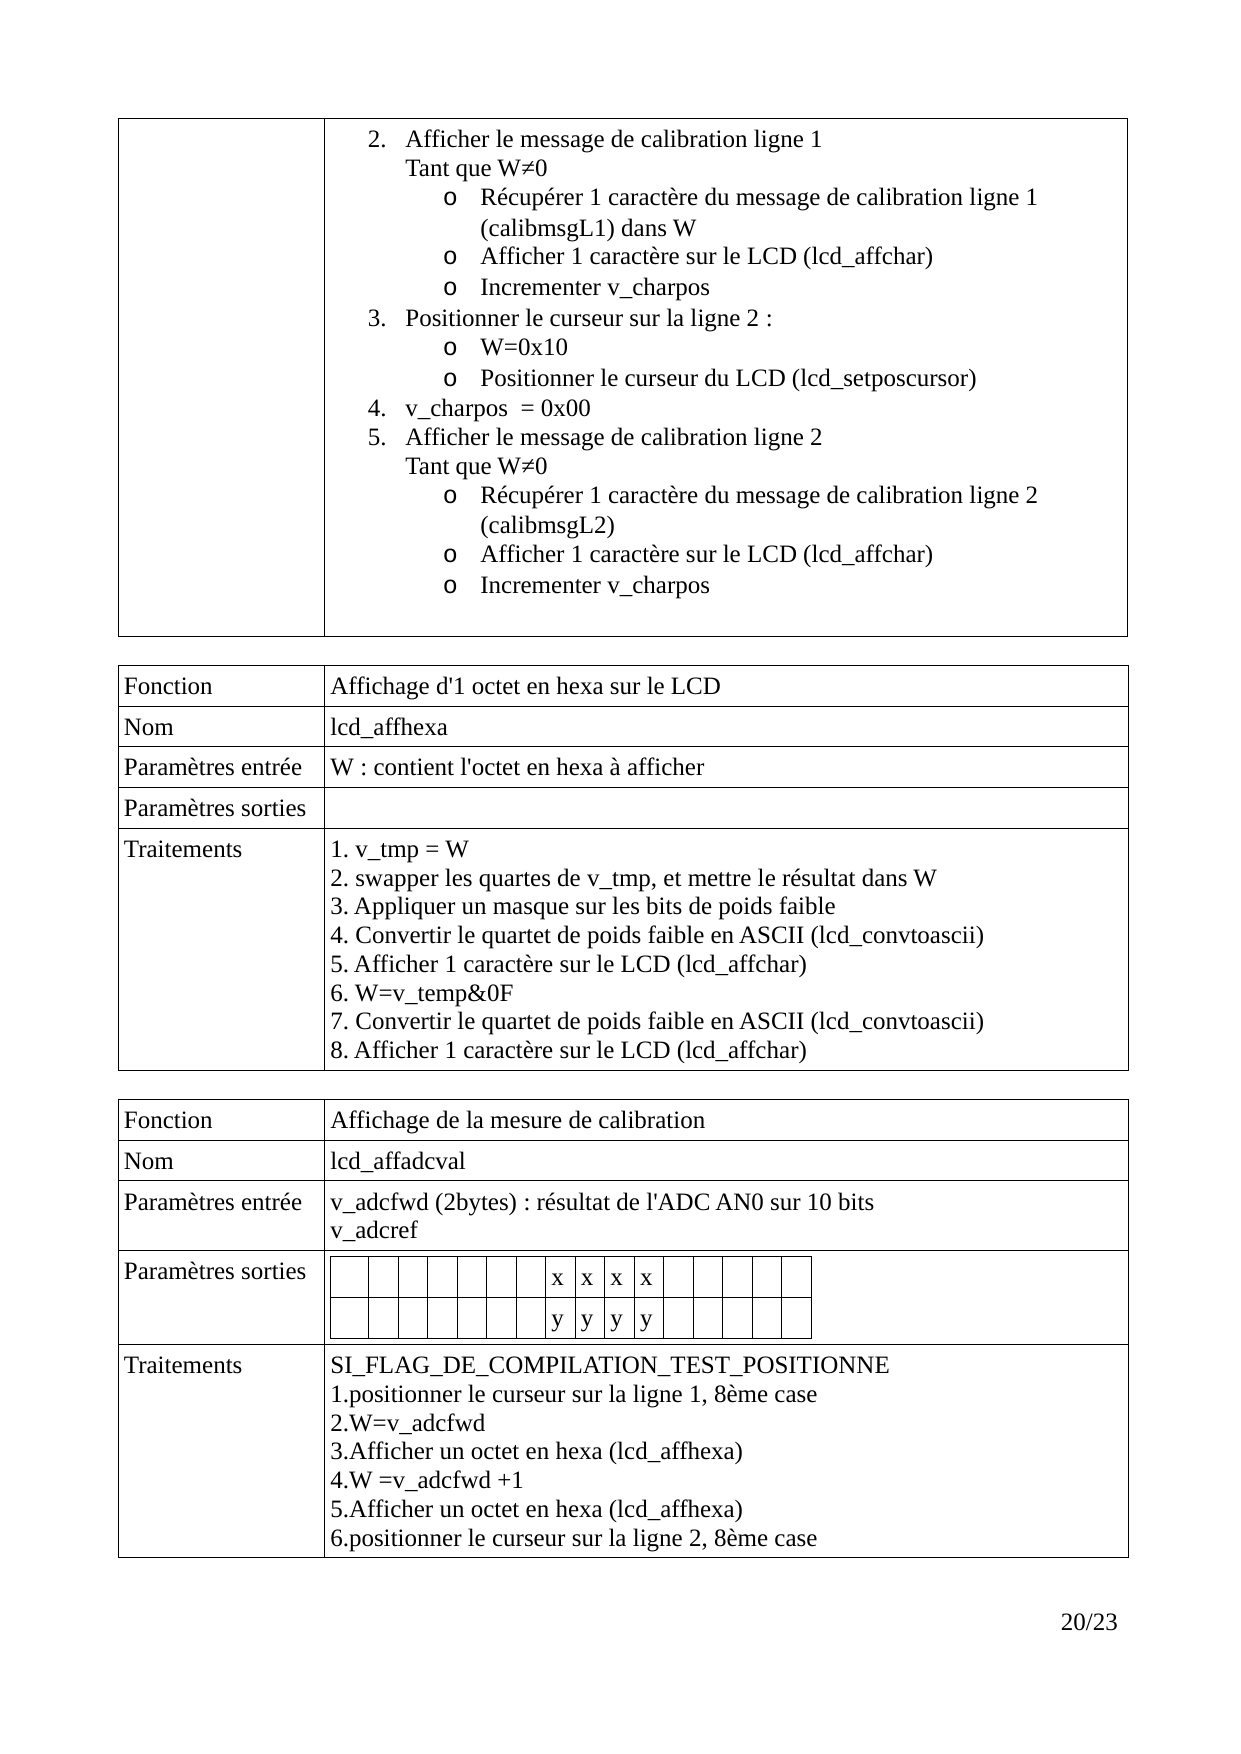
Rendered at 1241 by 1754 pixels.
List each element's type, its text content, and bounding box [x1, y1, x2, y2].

table_cell lcd_affhexa [325, 707, 1128, 746]
table_cell [723, 1298, 752, 1338]
table_cell [782, 1298, 811, 1338]
table_cell [399, 1298, 427, 1338]
table_header [723, 1257, 752, 1297]
table_header [369, 1257, 398, 1297]
table_cell [331, 1298, 368, 1338]
table_cell Paramètres sorties [119, 1251, 324, 1344]
table_cell Paramètres entrée [119, 1181, 324, 1250]
table_cell [119, 119, 324, 636]
table_cell y [546, 1298, 575, 1338]
table_header Affichage d'1 octet en hexa sur le LCD [325, 666, 1128, 706]
table_header x [576, 1257, 604, 1297]
table_cell Paramètres sorties [119, 788, 324, 828]
table_cell y [605, 1298, 634, 1338]
table_header [664, 1257, 693, 1297]
table_cell Traitements [119, 829, 324, 1070]
table_header [782, 1257, 811, 1297]
table_header x [546, 1257, 575, 1297]
table_cell y [576, 1298, 604, 1338]
table_header x [635, 1257, 663, 1297]
table_header Fonction [119, 1100, 324, 1140]
table_cell Nom [119, 707, 324, 746]
table_header [487, 1257, 516, 1297]
table_cell y [635, 1298, 663, 1338]
table_cell [428, 1298, 457, 1338]
table_cell [753, 1298, 781, 1338]
table_header Fonction [119, 666, 324, 706]
table_header [517, 1257, 545, 1297]
table_cell 1. v_tmp = W 2. swapper les quartes de v_tmp, et mettre le résultat dans W 3. Appliquer un masque sur les bits de poids faible 4. Convertir le quartet de poids faible en ASCII (lcd_convtoascii) 5. Afficher 1 caractère sur le LCD (lcd_affchar) 6. W=v_temp&0F 7. Convertir le quartet de poids faible en ASCII (lcd_convtoascii) 8. Afficher 1 caractère sur le LCD (lcd_affchar) [325, 829, 1128, 1070]
table_header x [605, 1257, 634, 1297]
table_cell [369, 1298, 398, 1338]
table_cell [664, 1298, 693, 1338]
table_cell Nom [119, 1141, 324, 1180]
table_cell lcd_affadcval [325, 1141, 1128, 1180]
table_header [399, 1257, 427, 1297]
table_cell [694, 1298, 722, 1338]
table_cell v_adcfwd (2bytes) : résultat de l'ADC AN0 sur 10 bits v_adcref [325, 1181, 1128, 1250]
table_header Affichage de la mesure de calibration [325, 1100, 1128, 1140]
table_cell [458, 1298, 486, 1338]
table_cell [487, 1298, 516, 1338]
table_cell W : contient l'octet en hexa à afficher [325, 747, 1128, 787]
table_cell SI_FLAG_DE_COMPILATION_TEST_POSITIONNE v_charpos = 0x00 Afficher le message de calibration ligne 1 Tant que W≠0 Récupérer 1 caractère du message de calibration ligne 1 (calibmsgL1) dans W Afficher 1 caractère sur le LCD (lcd_affchar) Incrementer v_charpos Positionner le curseur sur la ligne 2 : W=0x10 Positionner le curseur du LCD (lcd_setposcursor) v_charpos = 0x00 Afficher le message de calibration ligne 2 Tant que W≠0 Récupérer 1 caractère du message de calibration ligne 2 (calibmsgL2) Afficher 1 caractère sur le LCD (lcd_affchar) Incrementer v_charpos [325, 119, 1127, 636]
table_header [694, 1257, 722, 1297]
table_header [331, 1257, 368, 1297]
table_header [428, 1257, 457, 1297]
table_cell [325, 1251, 1128, 1344]
table_cell Traitements [119, 1345, 324, 1557]
table_cell Paramètres entrée [119, 747, 324, 787]
table_cell [325, 788, 1128, 828]
table_header [458, 1257, 486, 1297]
table_cell [517, 1298, 545, 1338]
table_header [753, 1257, 781, 1297]
table_cell SI_FLAG_DE_COMPILATION_TEST_POSITIONNE 1.positionner le curseur sur la ligne 1, 8ème case 2.W=v_adcfwd 3.Afficher un octet en hexa (lcd_affhexa) 4.W =v_adcfwd +1 5.Afficher un octet en hexa (lcd_affhexa) 6.positionner le curseur sur la ligne 2, 8ème case [325, 1345, 1128, 1557]
